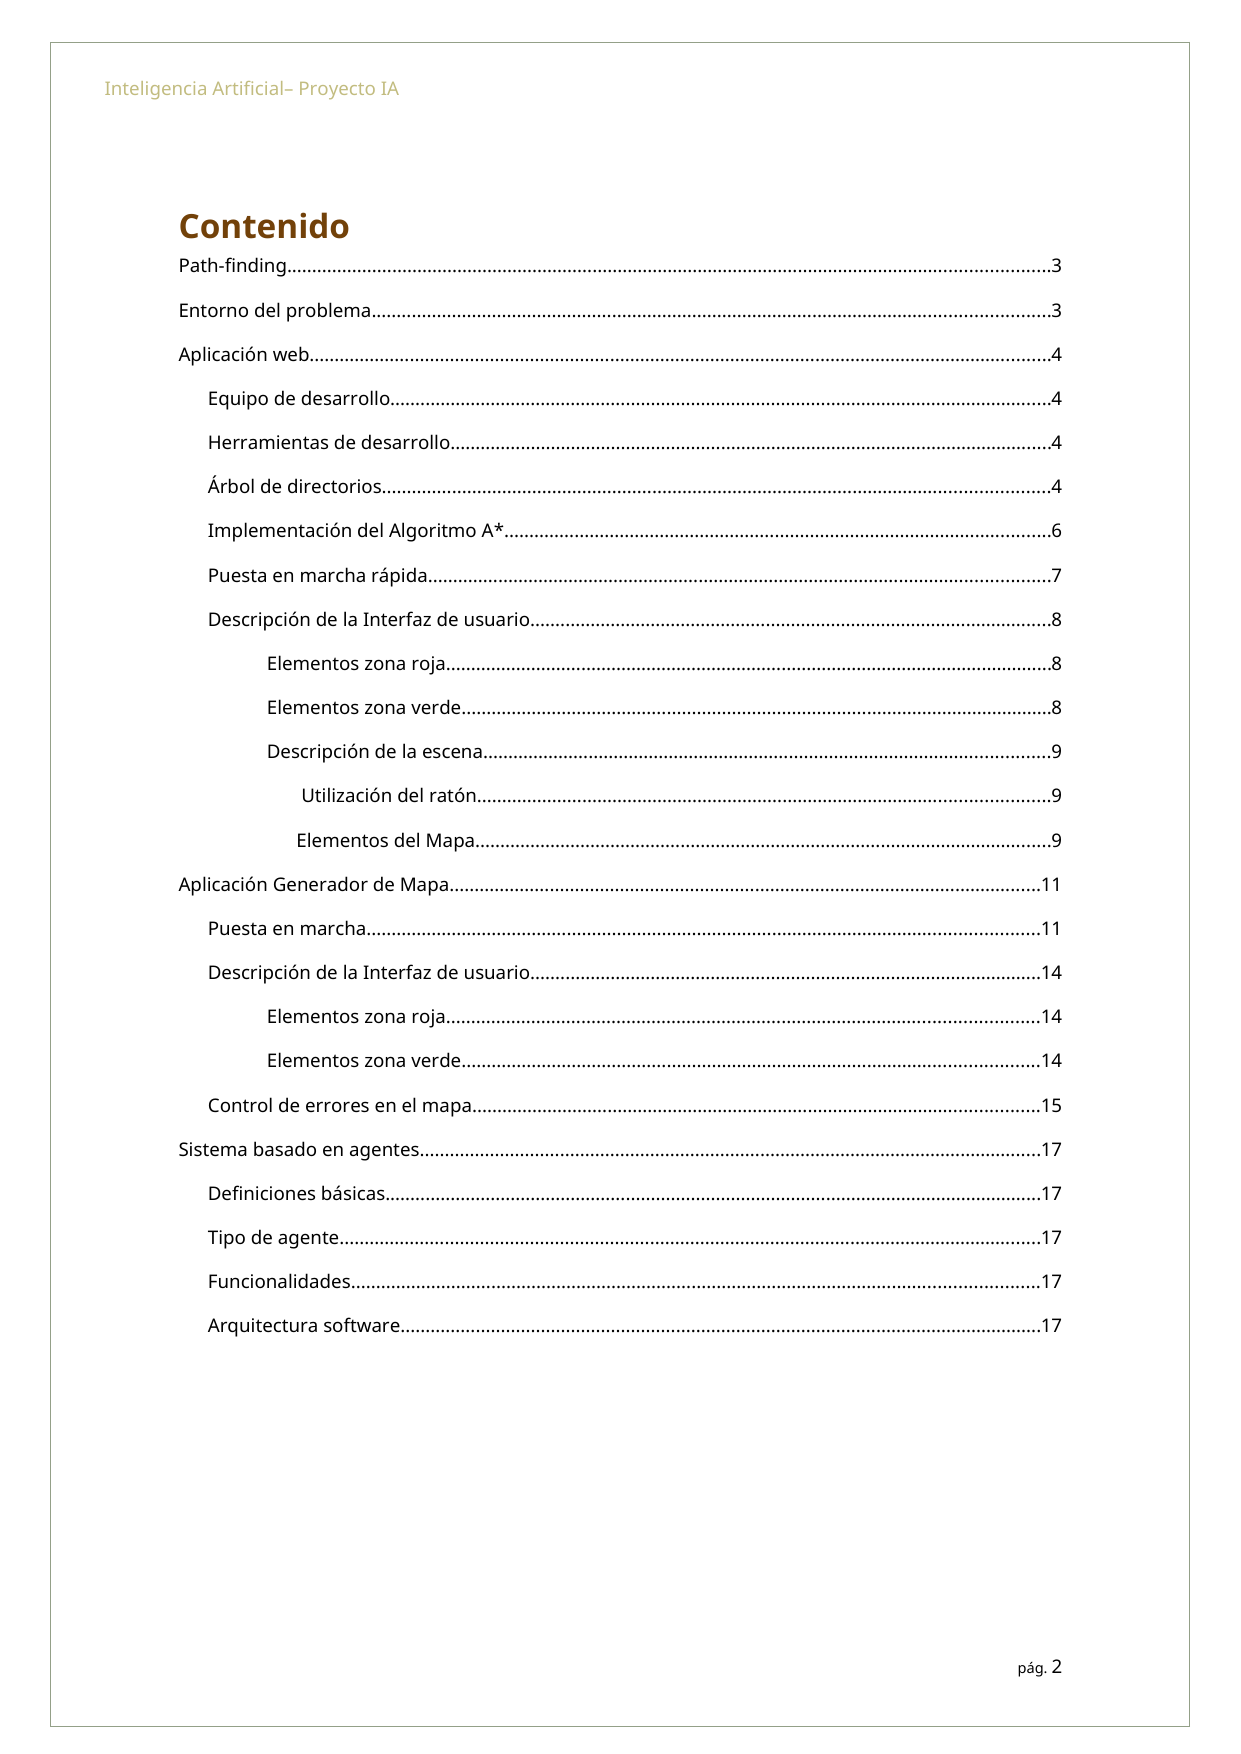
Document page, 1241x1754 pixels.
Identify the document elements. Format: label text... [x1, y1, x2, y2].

text Puesta en marcha 11 [208, 915, 1062, 941]
text Implementación del Algoritmo A* 6 [208, 518, 1062, 543]
text Utilización del ratón 9 [296, 783, 1062, 808]
text Aplicación web 4 [178, 341, 1062, 367]
text Elementos zona verde 8 [267, 694, 1062, 720]
text Entorno del problema. 3 [178, 297, 1062, 322]
subtitle Contenido [178, 203, 1062, 248]
text Herramientas de desarrollo 4 [208, 429, 1062, 455]
text Arquitectura software. 17 [208, 1313, 1062, 1338]
text Elementos zona verde 14 [267, 1048, 1062, 1073]
text Elementos zona roja 8 [267, 650, 1062, 676]
text Elementos del Mapa 9 [296, 827, 1062, 852]
text Sistema basado en agentes. 17 [178, 1136, 1062, 1162]
text Descripción de la escena 9 [267, 738, 1062, 764]
text Tipo de agente. 17 [208, 1224, 1062, 1250]
text Árbol de directorios 4 [208, 473, 1062, 499]
text Aplicación Generador de Mapa 11 [178, 871, 1062, 897]
text Equipo de desarrollo 4 [208, 385, 1062, 411]
text Control de errores en el mapa 15 [208, 1092, 1062, 1117]
text Elementos zona roja 14 [267, 1003, 1062, 1029]
text Descripción de la Interfaz de usuario 14 [208, 959, 1062, 985]
text Definiciones básicas. 17 [208, 1180, 1062, 1206]
text Puesta en marcha rápida 7 [208, 562, 1062, 587]
text Funcionalidades. 17 [208, 1268, 1062, 1294]
text Path-finding. 3 [178, 253, 1062, 278]
text Descripción de la Interfaz de usuario 8 [208, 606, 1062, 632]
